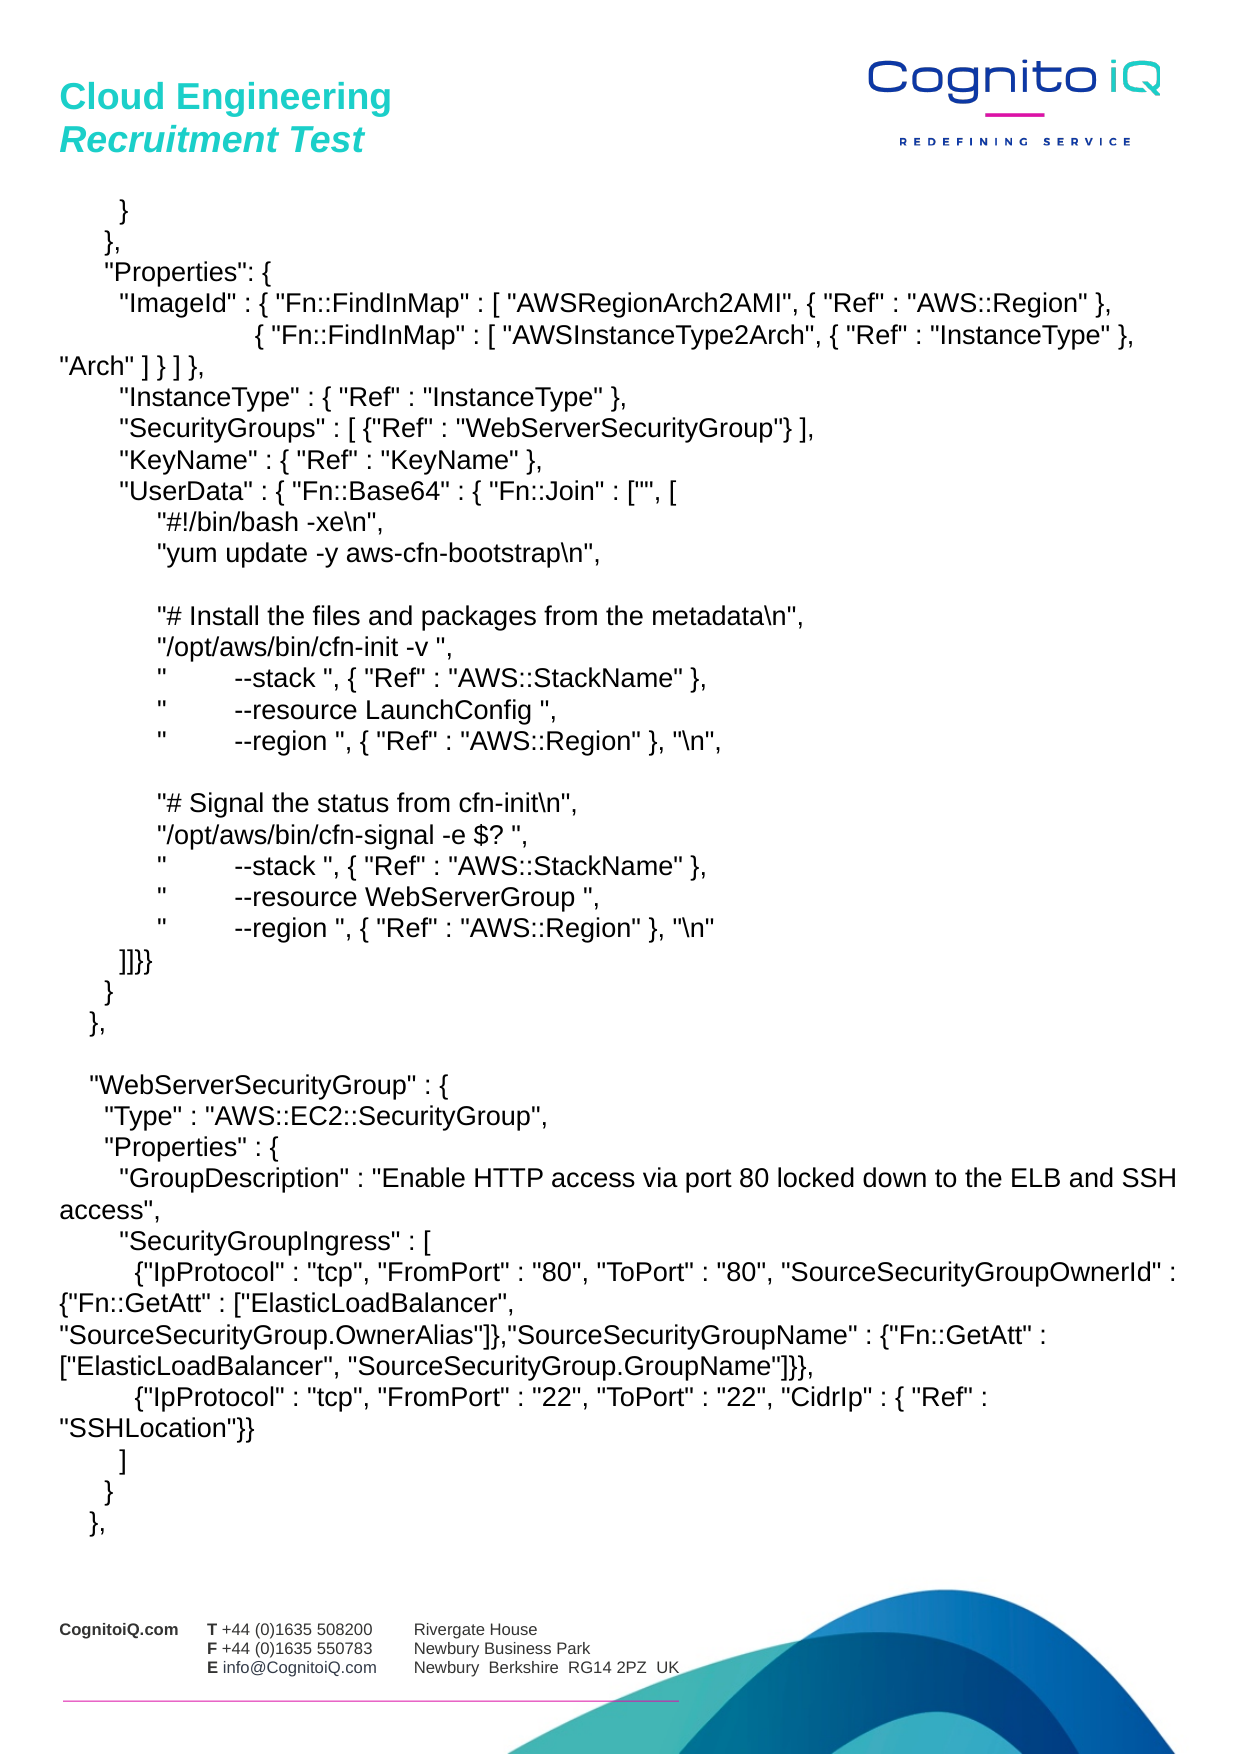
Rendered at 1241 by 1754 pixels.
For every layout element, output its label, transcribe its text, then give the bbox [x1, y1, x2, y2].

text " --stack ", { "Ref" : "AWS::StackName" }, [59, 850, 1181, 881]
text } [59, 1475, 1181, 1506]
text "/opt/aws/bin/cfn-init -v ", [59, 631, 1181, 662]
text "InstanceType" : { "Ref" : "InstanceType" }, [59, 381, 1181, 412]
text } [59, 194, 1181, 225]
text } [59, 975, 1181, 1006]
text "SecurityGroupIngress" : [ [59, 1225, 1181, 1256]
text }, [59, 225, 1181, 256]
text { "Fn::FindInMap" : [ "AWSInstanceType2Arch", { "Ref" : "InstanceType" }, "Arch" ] } ] }, [59, 319, 1181, 381]
text " --resource WebServerGroup ", [59, 881, 1181, 912]
text "ImageId" : { "Fn::FindInMap" : [ "AWSRegionArch2AMI", { "Ref" : "AWS::Region" }, [59, 287, 1181, 319]
text }, [59, 1506, 1181, 1537]
text "SecurityGroups" : [ {"Ref" : "WebServerSecurityGroup"} ], [59, 412, 1181, 444]
text "/opt/aws/bin/cfn-signal -e $? ", [59, 819, 1181, 850]
text "Properties" : { [59, 1131, 1181, 1162]
text {"IpProtocol" : "tcp", "FromPort" : "22", "ToPort" : "22", "CidrIp" : { "Ref" : "SSHLocation"}} [59, 1381, 1181, 1444]
text "Type" : "AWS::EC2::SecurityGroup", [59, 1100, 1181, 1131]
text "# Install the files and packages from the metadata\n", [59, 600, 1181, 631]
text "#!/bin/bash -xe\n", [59, 506, 1181, 537]
text "WebServerSecurityGroup" : { [59, 1069, 1181, 1100]
text " --region ", { "Ref" : "AWS::Region" }, "\n", [59, 725, 1181, 756]
text "yum update -y aws-cfn-bootstrap\n", [59, 537, 1181, 569]
text " --region ", { "Ref" : "AWS::Region" }, "\n" [59, 912, 1181, 944]
text "# Signal the status from cfn-init\n", [59, 787, 1181, 819]
text "GroupDescription" : "Enable HTTP access via port 80 locked down to the ELB and SSH access", [59, 1162, 1181, 1225]
text " --stack ", { "Ref" : "AWS::StackName" }, [59, 662, 1181, 694]
picture [871, 56, 1166, 151]
text ]]}} [59, 944, 1181, 975]
text }, [59, 1006, 1181, 1037]
text " --resource LaunchConfig ", [59, 694, 1181, 725]
text "KeyName" : { "Ref" : "KeyName" }, [59, 444, 1181, 475]
text "Properties": { [59, 256, 1181, 287]
text ] [59, 1444, 1181, 1475]
text "UserData" : { "Fn::Base64" : { "Fn::Join" : ["", [ [59, 475, 1181, 506]
text {"IpProtocol" : "tcp", "FromPort" : "80", "ToPort" : "80", "SourceSecurityGroupOwnerId" : {"Fn::GetAtt" : ["ElasticLoadBalancer", "SourceSecurityGroup.OwnerAlias"]},"SourceSecurityGroupName" : {"Fn::GetAtt" : ["ElasticLoadBalancer", "SourceSecurityGroup.GroupName"]}}, [59, 1256, 1181, 1381]
